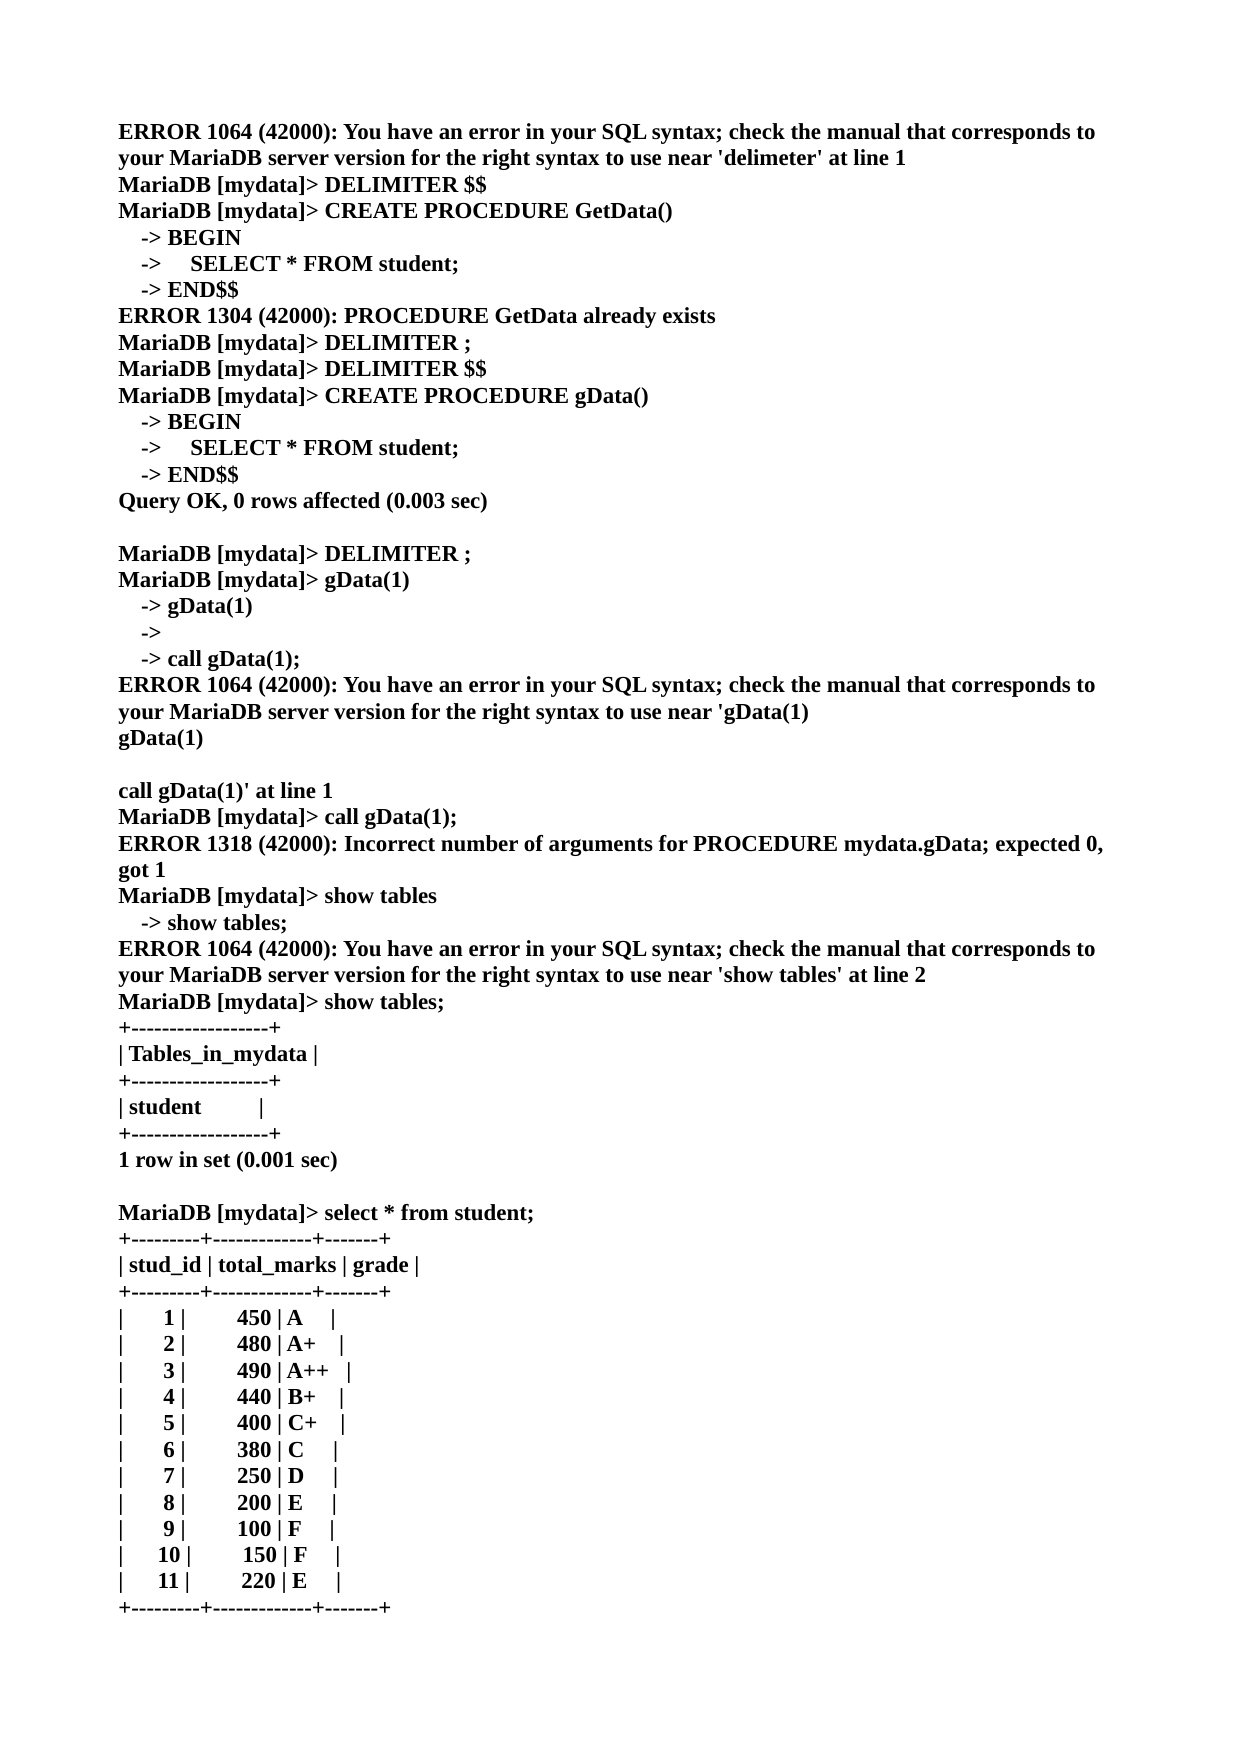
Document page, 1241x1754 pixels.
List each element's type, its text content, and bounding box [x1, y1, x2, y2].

text | stud_id | total_marks | grade | [118, 1251, 1122, 1278]
text 1 row in set (0.001 sec) [118, 1146, 1122, 1172]
text -> gData(1) [118, 592, 1122, 619]
text +------------------+ [118, 1067, 1122, 1093]
text | 4 | 440 | B+ | [118, 1383, 1122, 1409]
text -> END$$ [118, 461, 1122, 487]
text ERROR 1064 (42000): You have an error in your SQL syntax; check the manual that corresponds to your MariaDB server version for the right syntax to use near 'delimeter' at line 1 [118, 118, 1122, 171]
text | 7 | 250 | D | [118, 1462, 1122, 1488]
text | 8 | 200 | E | [118, 1488, 1122, 1515]
text | 11 | 220 | E | [118, 1568, 1122, 1594]
text ERROR 1064 (42000): You have an error in your SQL syntax; check the manual that corresponds to your MariaDB server version for the right syntax to use near 'gData(1) [118, 672, 1122, 724]
text ERROR 1318 (42000): Incorrect number of arguments for PROCEDURE mydata.gData; expected 0, got 1 [118, 830, 1122, 882]
text ERROR 1304 (42000): PROCEDURE GetData already exists [118, 303, 1122, 329]
text MariaDB [mydata]> CREATE PROCEDURE GetData() [118, 197, 1122, 223]
text +------------------+ [118, 1014, 1122, 1041]
text | 2 | 480 | A+ | [118, 1330, 1122, 1357]
text +---------+-------------+-------+ [118, 1594, 1122, 1620]
text MariaDB [mydata]> DELIMITER ; [118, 540, 1122, 566]
text Query OK, 0 rows affected (0.003 sec) [118, 487, 1122, 513]
text MariaDB [mydata]> DELIMITER $$ [118, 355, 1122, 382]
text MariaDB [mydata]> DELIMITER ; [118, 329, 1122, 355]
text | 5 | 400 | C+ | [118, 1409, 1122, 1436]
text -> SELECT * FROM student; [118, 250, 1122, 276]
text MariaDB [mydata]> select * from student; [118, 1199, 1122, 1225]
text -> SELECT * FROM student; [118, 434, 1122, 461]
text ERROR 1064 (42000): You have an error in your SQL syntax; check the manual that corresponds to your MariaDB server version for the right syntax to use near 'show tables' at line 2 [118, 935, 1122, 988]
text -> [118, 619, 1122, 645]
text +------------------+ [118, 1119, 1122, 1146]
text | Tables_in_mydata | [118, 1041, 1122, 1067]
text +---------+-------------+-------+ [118, 1225, 1122, 1251]
text +---------+-------------+-------+ [118, 1278, 1122, 1304]
text | 6 | 380 | C | [118, 1436, 1122, 1462]
text -> END$$ [118, 276, 1122, 303]
text -> BEGIN [118, 408, 1122, 434]
text MariaDB [mydata]> show tables [118, 882, 1122, 909]
text MariaDB [mydata]> gData(1) [118, 566, 1122, 592]
text -> BEGIN [118, 223, 1122, 250]
text | 1 | 450 | A | [118, 1304, 1122, 1330]
text gData(1) [118, 724, 1122, 751]
text | 9 | 100 | F | [118, 1515, 1122, 1541]
text MariaDB [mydata]> DELIMITER $$ [118, 171, 1122, 197]
text | 3 | 490 | A++ | [118, 1357, 1122, 1383]
text call gData(1)' at line 1 [118, 777, 1122, 803]
text MariaDB [mydata]> call gData(1); [118, 803, 1122, 830]
text -> show tables; [118, 909, 1122, 935]
text MariaDB [mydata]> CREATE PROCEDURE gData() [118, 382, 1122, 408]
text | student | [118, 1093, 1122, 1119]
text MariaDB [mydata]> show tables; [118, 988, 1122, 1014]
text -> call gData(1); [118, 645, 1122, 672]
text | 10 | 150 | F | [118, 1541, 1122, 1568]
